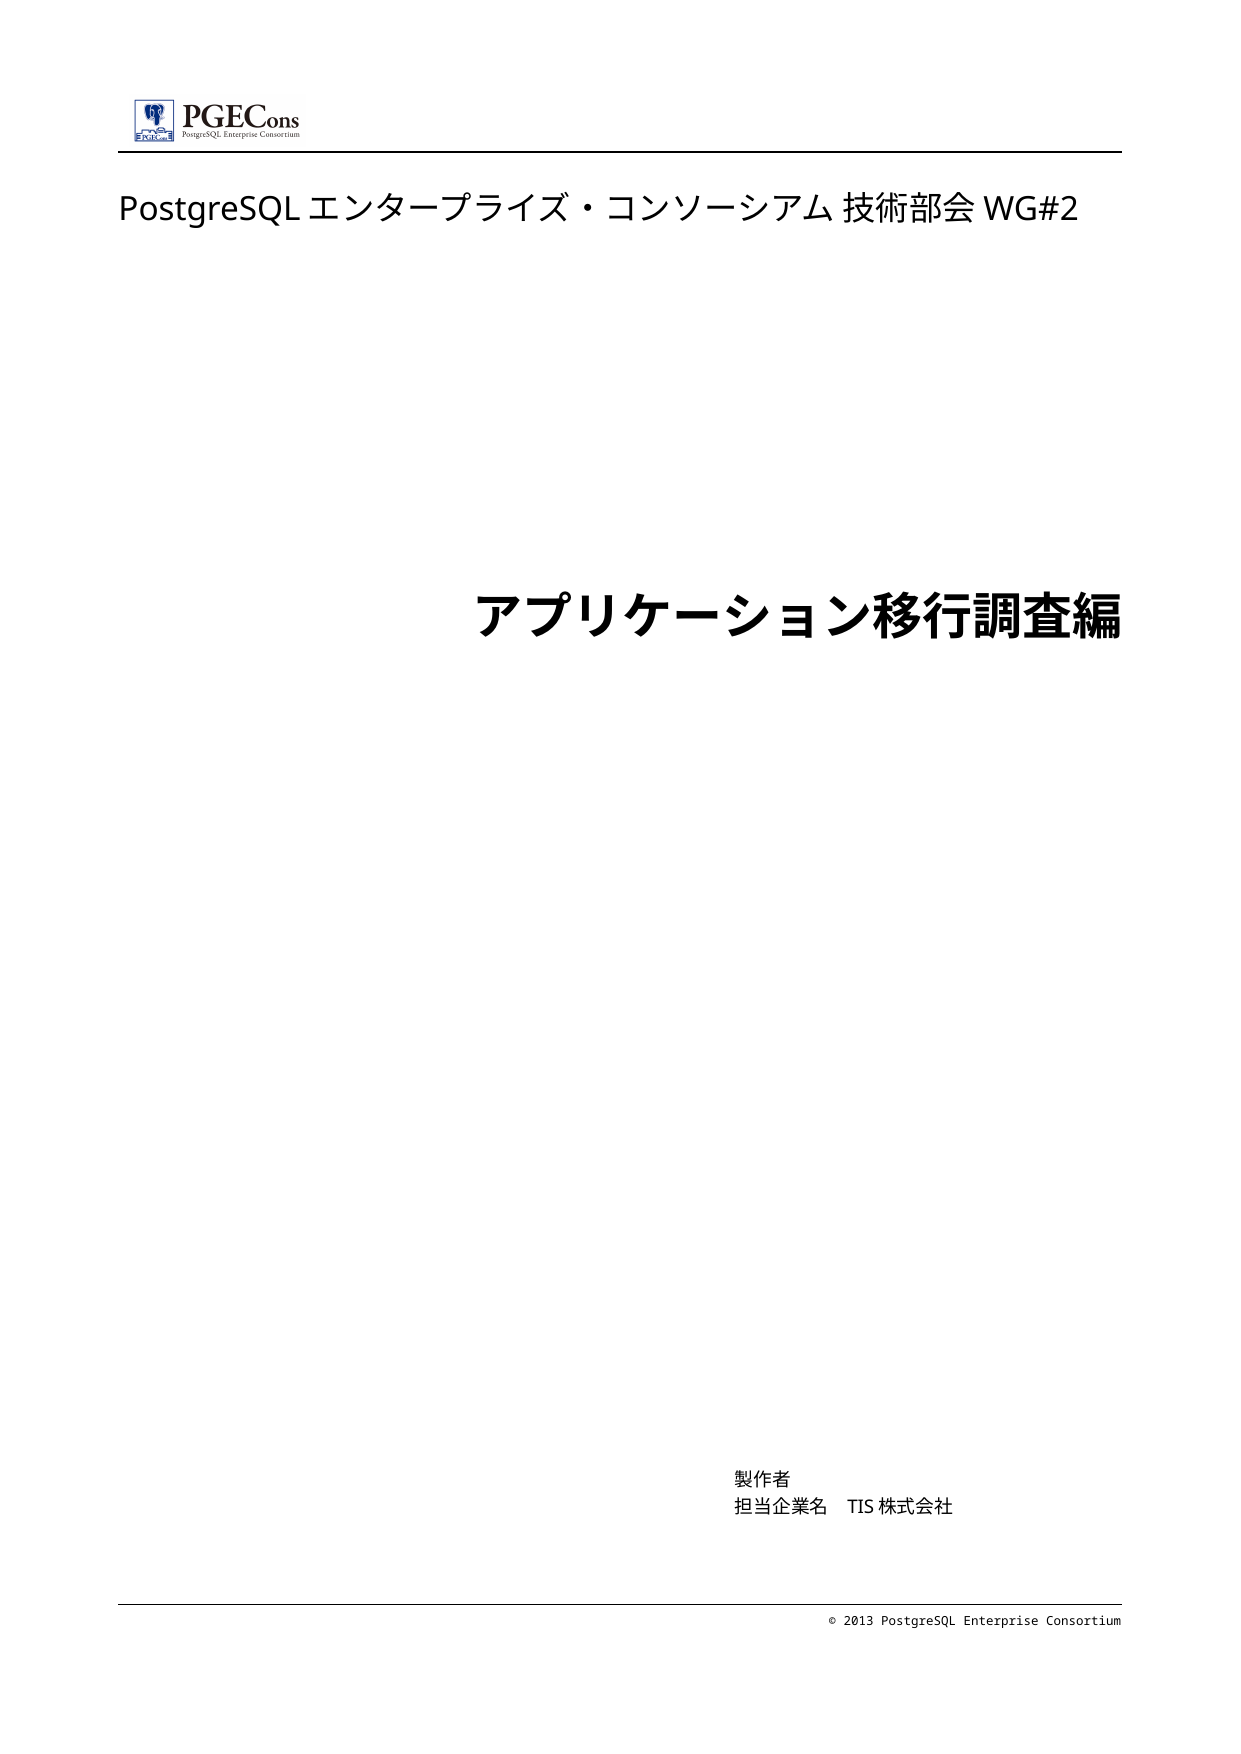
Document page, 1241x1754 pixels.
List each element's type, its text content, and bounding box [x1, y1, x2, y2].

picture [128, 94, 306, 147]
text アプリケーション移行調査編 [118, 577, 1122, 649]
text 担当企業名 TIS株式会社 [734, 1491, 1117, 1519]
text PostgreSQLエンタープライズ・コンソーシアム 技術部会 WG#2 [118, 182, 1122, 231]
text 製作者 [734, 1464, 1117, 1491]
